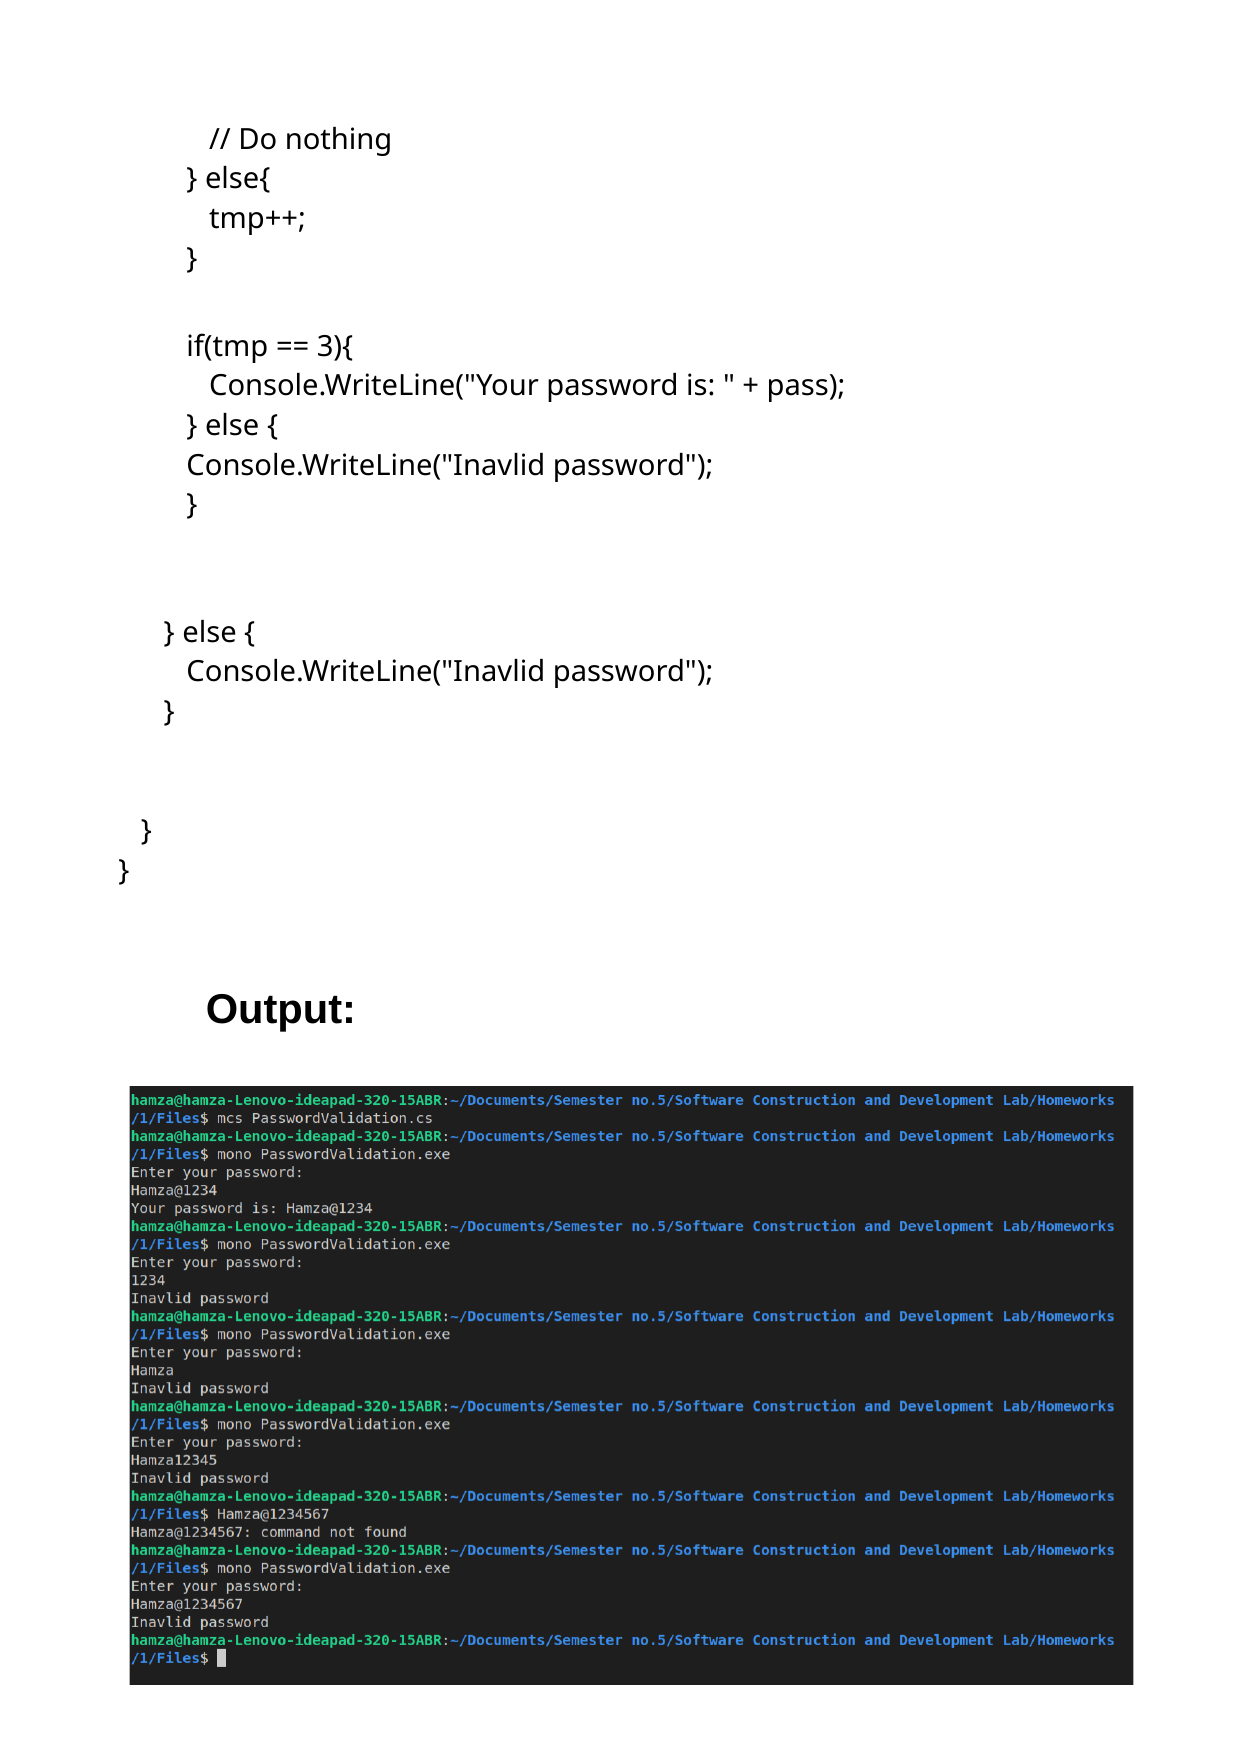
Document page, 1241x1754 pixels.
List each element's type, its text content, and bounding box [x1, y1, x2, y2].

text } else{ [118, 158, 1122, 197]
text Console.WriteLine("Inavlid password"); [118, 651, 1122, 690]
text } [118, 237, 1122, 277]
text Console.WriteLine("Inavlid password"); [118, 444, 1122, 483]
text } else { [118, 404, 1122, 444]
picture [129, 1086, 1134, 1685]
text Console.WriteLine("Your password is: " + pass); [118, 364, 1122, 404]
text } [118, 483, 1122, 523]
text tmp++; [118, 197, 1122, 237]
text Output: [118, 984, 1122, 1032]
text } else { [118, 611, 1122, 651]
text } [118, 690, 1122, 730]
text // Do nothing [118, 118, 1122, 158]
text if(tmp == 3){ [118, 325, 1122, 364]
text } [118, 809, 1122, 849]
text } [118, 849, 1122, 889]
